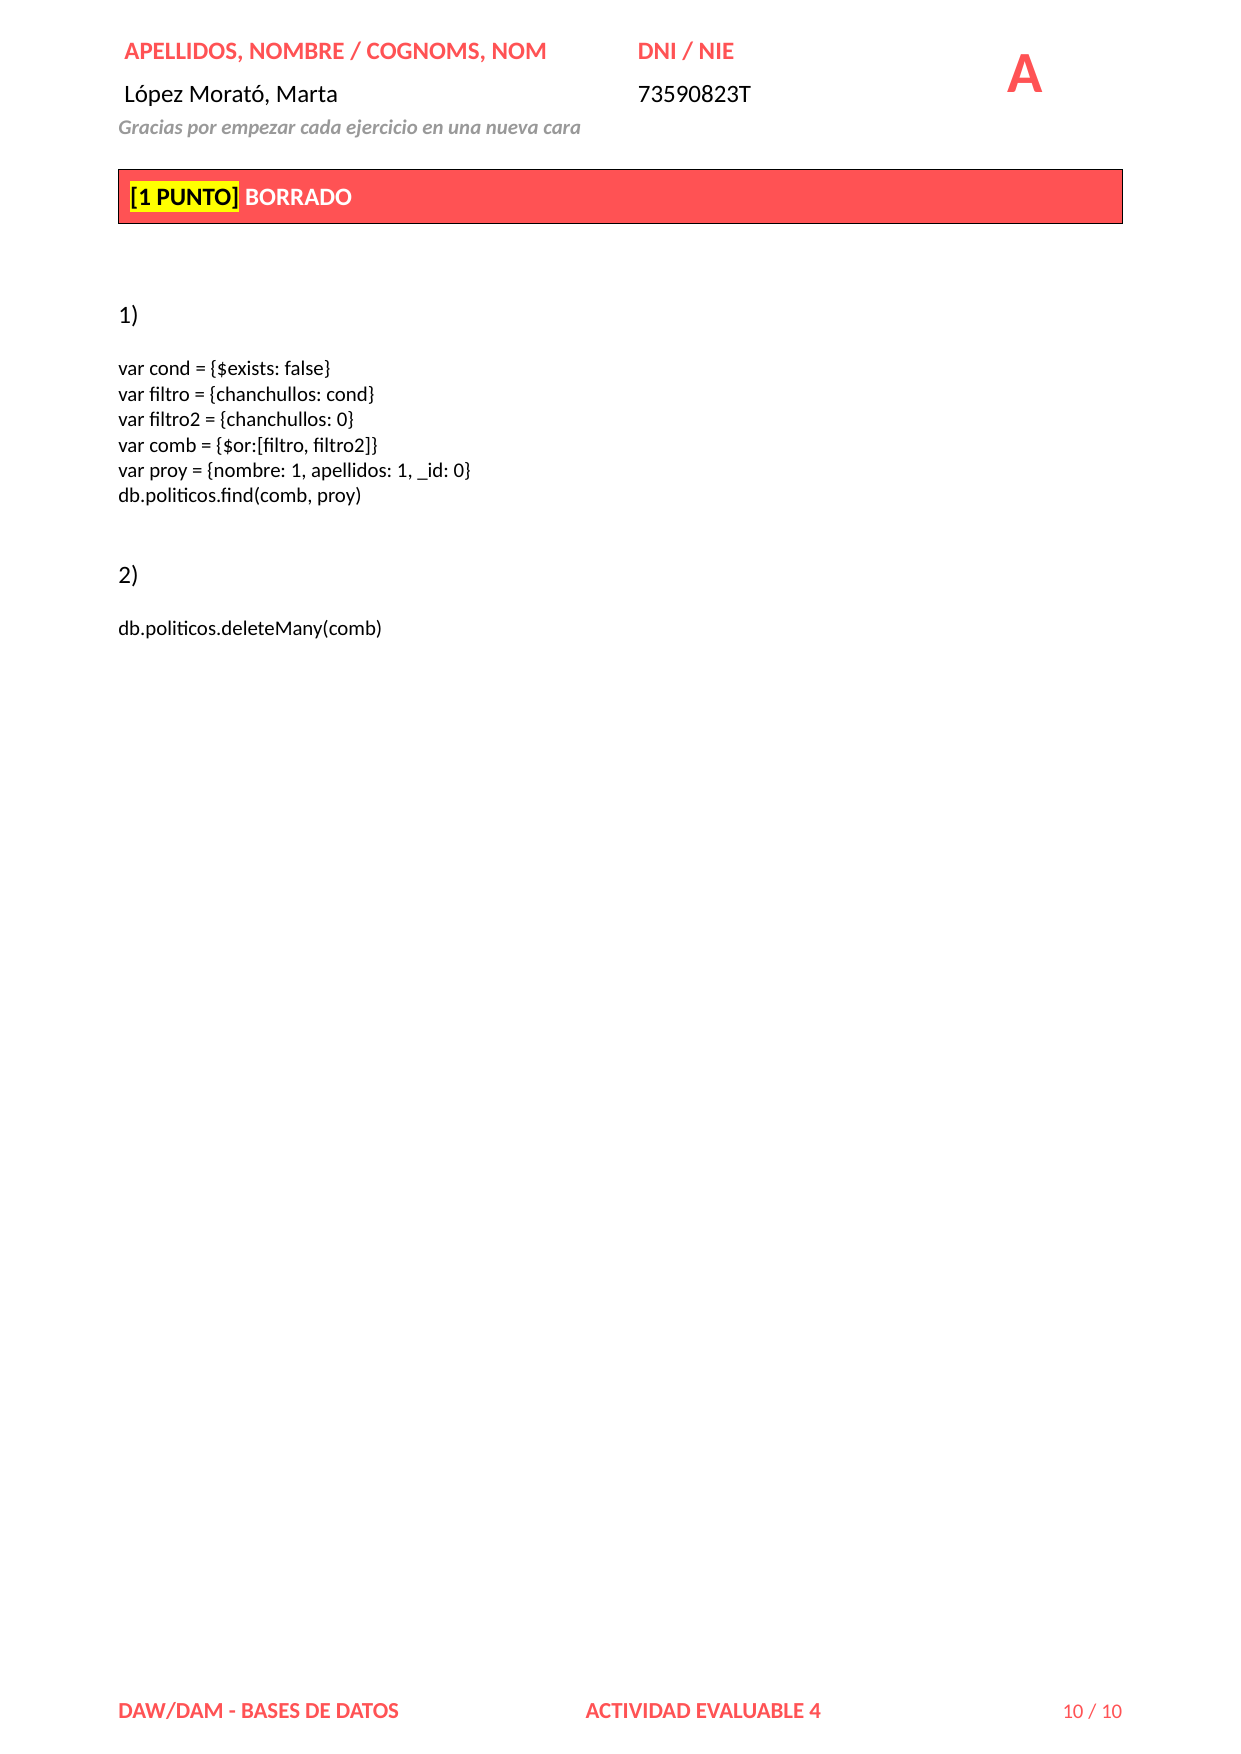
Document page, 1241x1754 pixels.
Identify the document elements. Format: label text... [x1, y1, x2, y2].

text var comb = {$or:[filtro, filtro2]} [118, 432, 1122, 457]
text 1) [118, 300, 1122, 330]
text var filtro = {chanchullos: cond} [118, 381, 1122, 406]
text var cond = {$exists: false} [118, 356, 1122, 381]
text db.politicos.find(comb, proy) [118, 483, 1122, 508]
text var filtro2 = {chanchullos: 0} [118, 406, 1122, 432]
text [1 punto] BORRADO [119, 170, 1122, 223]
text 2) [118, 559, 1122, 589]
text db.politicos.deleteMany(comb) [118, 615, 1122, 640]
text var proy = {nombre: 1, apellidos: 1, _id: 0} [118, 457, 1122, 483]
